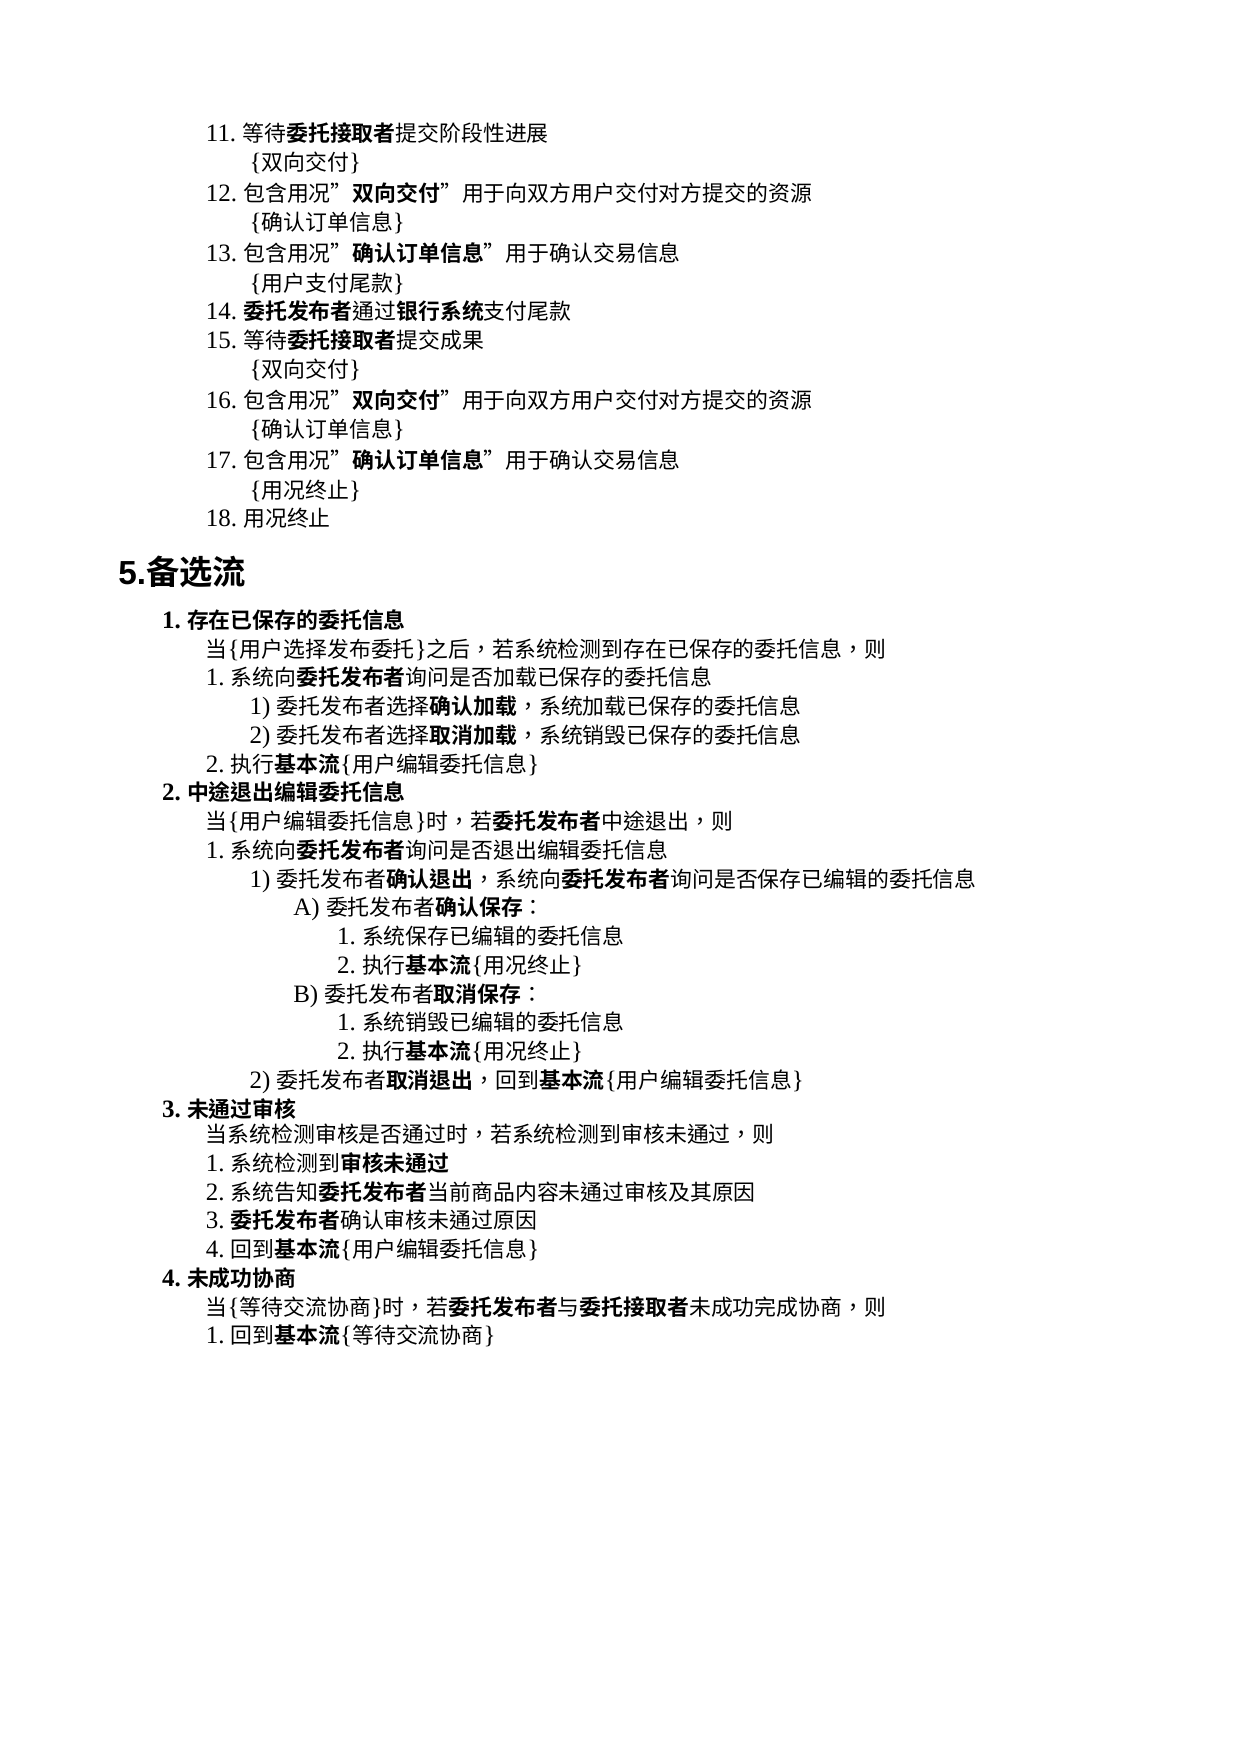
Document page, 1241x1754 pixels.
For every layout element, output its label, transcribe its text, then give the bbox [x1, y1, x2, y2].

text 当系统检测审核是否通过时，若系统检测到审核未通过，则 [162, 1122, 1122, 1148]
list 委托发布者选择取消加载，系统销毁已保存的委托信息 [206, 720, 1122, 749]
list 未成功协商 [162, 1263, 1122, 1292]
list 回到基本流{等待交流协商} [162, 1320, 1122, 1349]
list 委托发布者选择确认加载，系统加载已保存的委托信息 [206, 691, 1122, 720]
list 用况终止 [206, 503, 1122, 532]
text {用况终止} [206, 475, 1122, 503]
list 委托发布者取消退出，回到基本流{用户编辑委托信息} [206, 1065, 1122, 1094]
list 系统销毁已编辑的委托信息 [293, 1007, 1122, 1036]
text 当{用户选择发布委托}之后，若系统检测到存在已保存的委托信息，则 [162, 634, 1122, 662]
text {用户支付尾款} [206, 268, 1122, 296]
list 委托发布者确认退出，系统向委托发布者询问是否保存已编辑的委托信息 [206, 864, 1122, 892]
list 委托发布者通过银行系统支付尾款 [206, 296, 1122, 325]
text {双向交付} [206, 354, 1122, 383]
subtitle 5.备选流 [118, 553, 1122, 592]
list 委托发布者确认保存： [249, 892, 1122, 921]
text {确认订单信息} [206, 414, 1122, 443]
list 系统检测到审核未通过 [206, 1148, 1122, 1177]
list 等待委托接取者提交阶段性进展 [206, 118, 1122, 147]
list 委托发布者确认审核未通过原因 [206, 1205, 1122, 1234]
list 回到基本流{用户编辑委托信息} [206, 1234, 1122, 1263]
text {确认订单信息} [206, 207, 1122, 236]
list 中途退出编辑委托信息 [162, 777, 1122, 806]
text 当{用户编辑委托信息}时，若委托发布者中途退出，则 [162, 806, 1122, 835]
list 系统告知委托发布者当前商品内容未通过审核及其原因 [206, 1177, 1122, 1205]
list 存在已保存的委托信息 [162, 605, 1122, 634]
list 等待委托接取者提交成果 [206, 325, 1122, 354]
list 包含用况”双向交付”用于向双方用户交付对方提交的资源 [206, 176, 1122, 207]
list 未通过审核 [162, 1094, 1122, 1122]
list 执行基本流{用况终止} [293, 1036, 1122, 1065]
text {双向交付} [206, 147, 1122, 176]
list 包含用况”确认订单信息”用于确认交易信息 [206, 443, 1122, 475]
list 执行基本流{用户编辑委托信息} [206, 749, 1122, 777]
list 执行基本流{用况终止} [293, 950, 1122, 979]
list 系统向委托发布者询问是否退出编辑委托信息 [206, 835, 1122, 864]
list 包含用况”确认订单信息”用于确认交易信息 [206, 236, 1122, 268]
list 委托发布者取消保存： [249, 979, 1122, 1007]
text 当{等待交流协商}时，若委托发布者与委托接取者未成功完成协商，则 [162, 1292, 1122, 1320]
list 系统向委托发布者询问是否加载已保存的委托信息 [206, 662, 1122, 691]
list 系统保存已编辑的委托信息 [293, 921, 1122, 950]
list 包含用况”双向交付”用于向双方用户交付对方提交的资源 [206, 383, 1122, 414]
